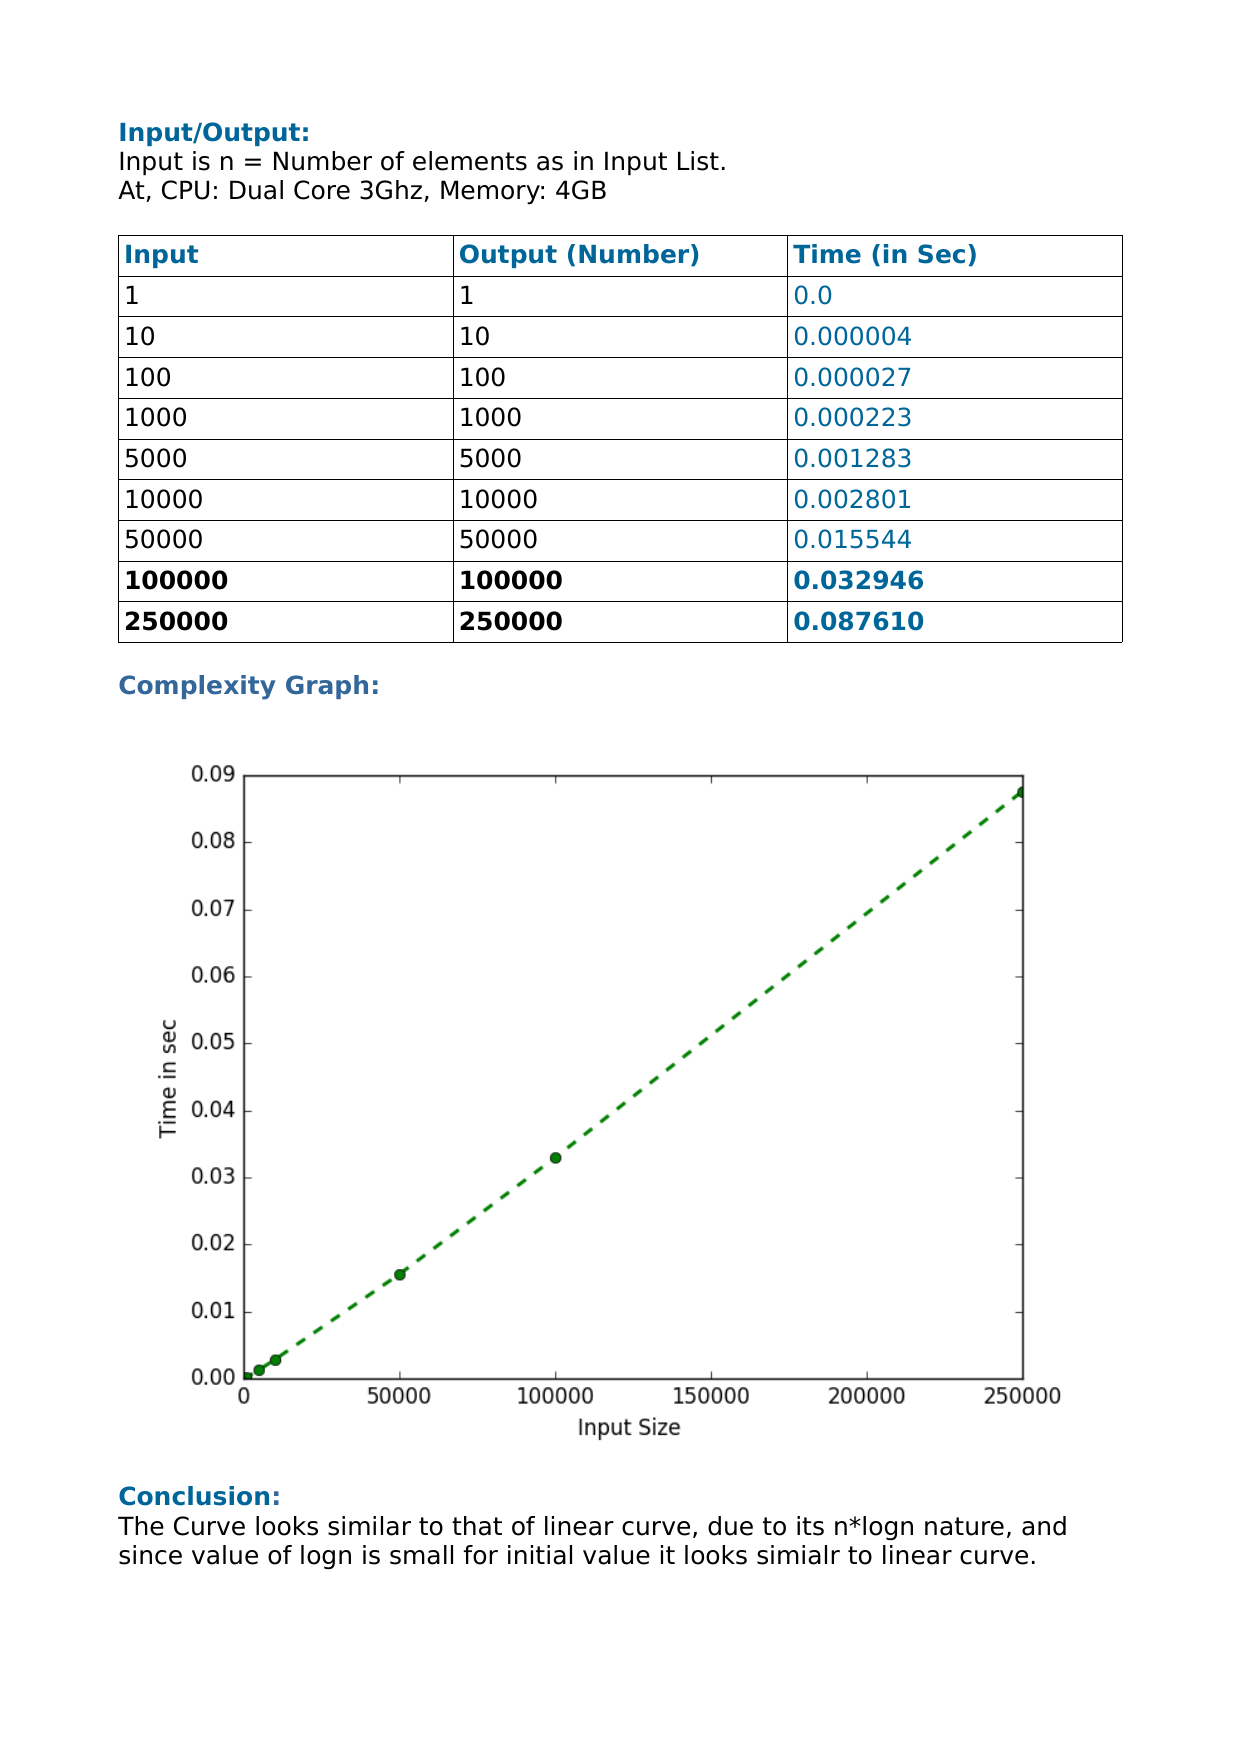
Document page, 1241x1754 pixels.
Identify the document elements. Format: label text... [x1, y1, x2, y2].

table_cell 100000 [119, 562, 453, 601]
text Input is n = Number of elements as in Input List. [118, 147, 1122, 176]
table_cell 0.000223 [788, 399, 1122, 438]
table_cell 0.0 [788, 277, 1122, 316]
table_cell 10000 [119, 480, 453, 520]
table_header Output (Number) [454, 236, 787, 276]
table_cell 10000 [454, 480, 787, 520]
table_cell 1000 [454, 399, 787, 438]
table_cell 1000 [119, 399, 453, 438]
table_cell 100 [119, 358, 453, 398]
text Conclusion: [118, 1483, 1122, 1512]
table_cell 100 [454, 358, 787, 398]
text At, CPU: Dual Core 3Ghz, Memory: 4GB [118, 176, 1122, 206]
text Complexity Graph: [118, 671, 1122, 700]
table_cell 50000 [454, 521, 787, 561]
table_header Input [119, 236, 453, 276]
table_cell 100000 [454, 562, 787, 601]
picture [118, 700, 1123, 1454]
table_cell 10 [454, 317, 787, 357]
text Input/Output: [118, 118, 1122, 147]
table_cell 0.002801 [788, 480, 1122, 520]
table_cell 250000 [119, 602, 453, 642]
table_cell 50000 [119, 521, 453, 561]
table_cell 1 [454, 277, 787, 316]
table_cell 0.000027 [788, 358, 1122, 398]
table_cell 1 [119, 277, 453, 316]
table_cell 0.001283 [788, 440, 1122, 479]
table_header Time (in Sec) [788, 236, 1122, 276]
text The Curve looks similar to that of linear curve, due to its n*logn nature, and since value of logn is small for initial value it looks simialr to linear curve. [118, 1512, 1122, 1570]
table_cell 0.087610 [788, 602, 1122, 642]
table_cell 0.032946 [788, 562, 1122, 601]
table_cell 5000 [454, 440, 787, 479]
table_cell 0.000004 [788, 317, 1122, 357]
table_cell 0.015544 [788, 521, 1122, 561]
table_cell 5000 [119, 440, 453, 479]
table_cell 250000 [454, 602, 787, 642]
table_cell 10 [119, 317, 453, 357]
